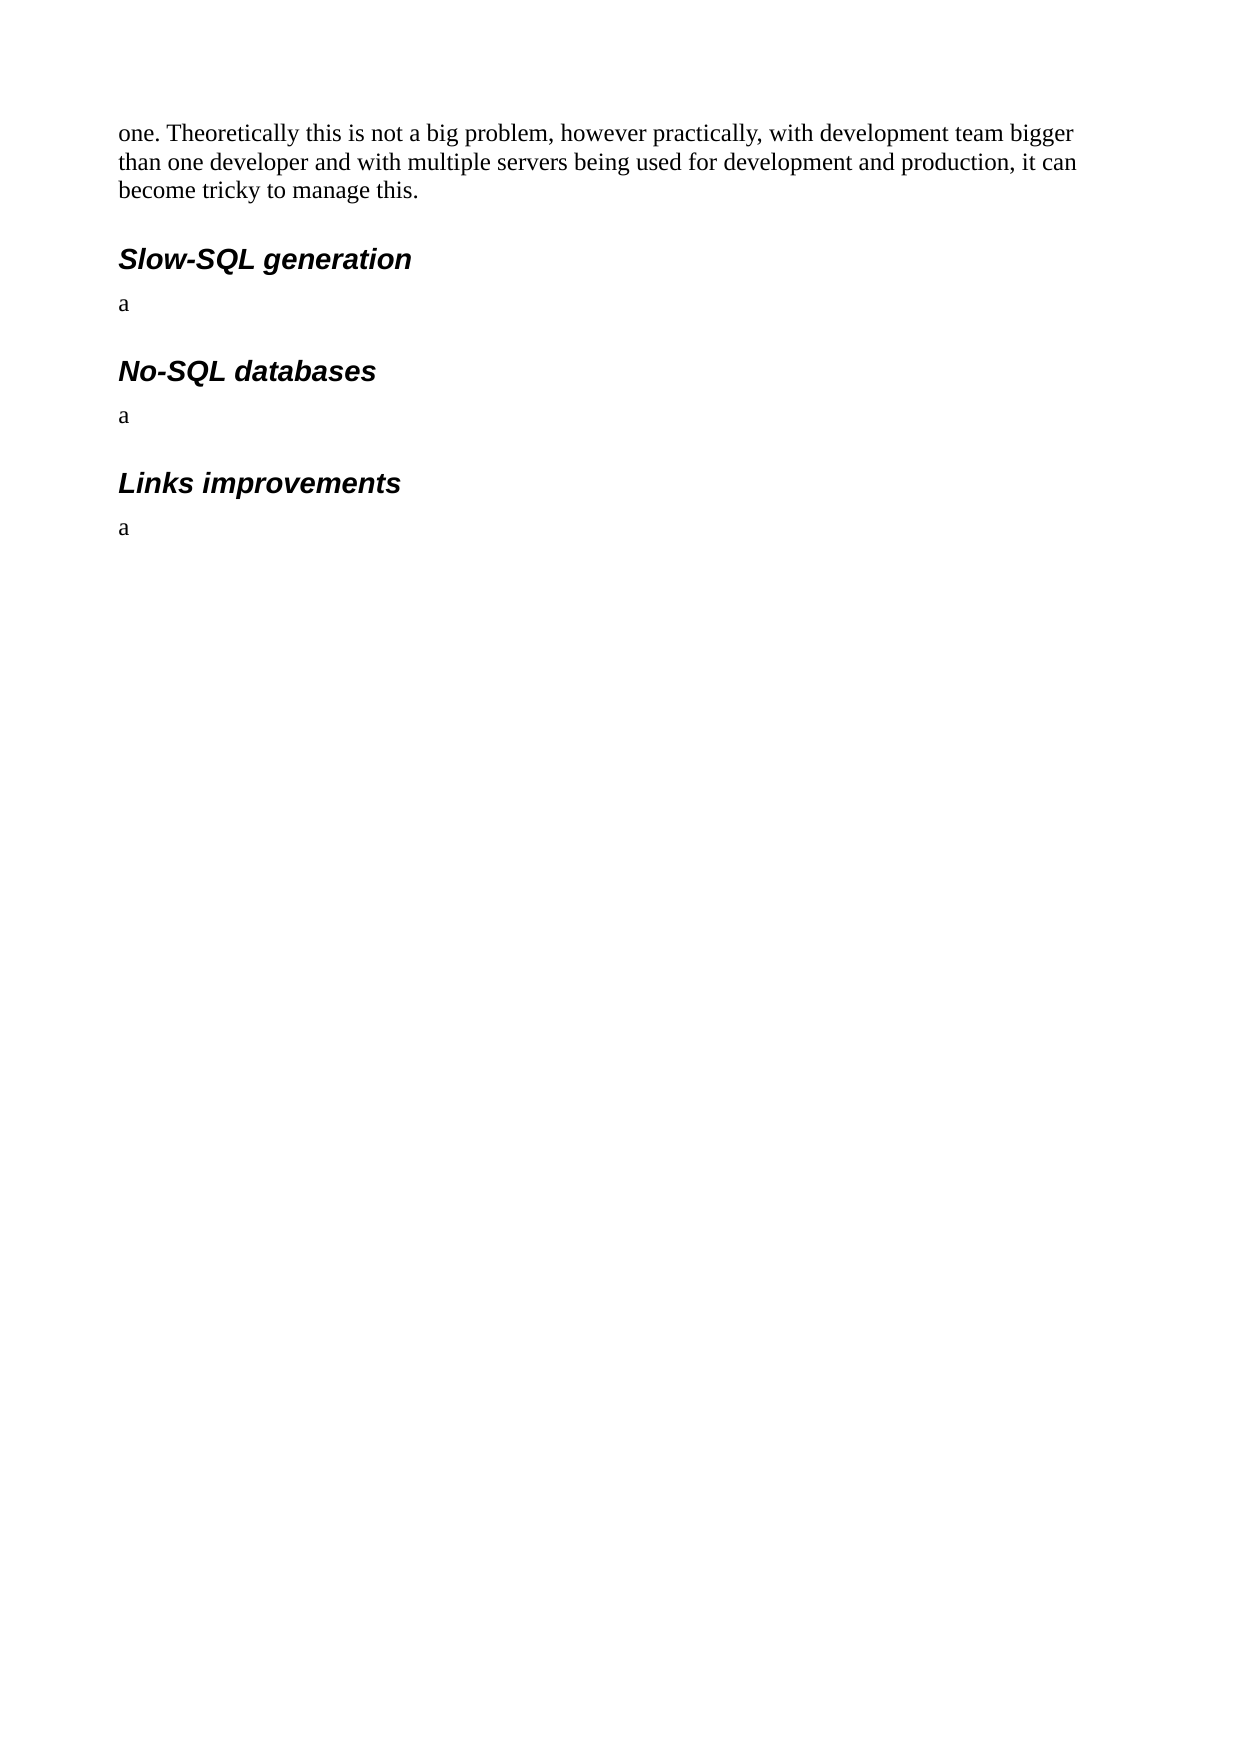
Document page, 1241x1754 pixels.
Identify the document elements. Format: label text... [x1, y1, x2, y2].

subtitle Links improvements [118, 466, 1122, 500]
text a [118, 512, 1122, 541]
subtitle No-SQL databases [118, 354, 1122, 388]
text one. Theoretically this is not a big problem, however practically, with development team bigger than one developer and with multiple servers being used for development and production, it can become tricky to manage this. [118, 118, 1122, 204]
subtitle Slow-SQL generation [118, 242, 1122, 275]
text a [118, 400, 1122, 429]
text a [118, 288, 1122, 317]
